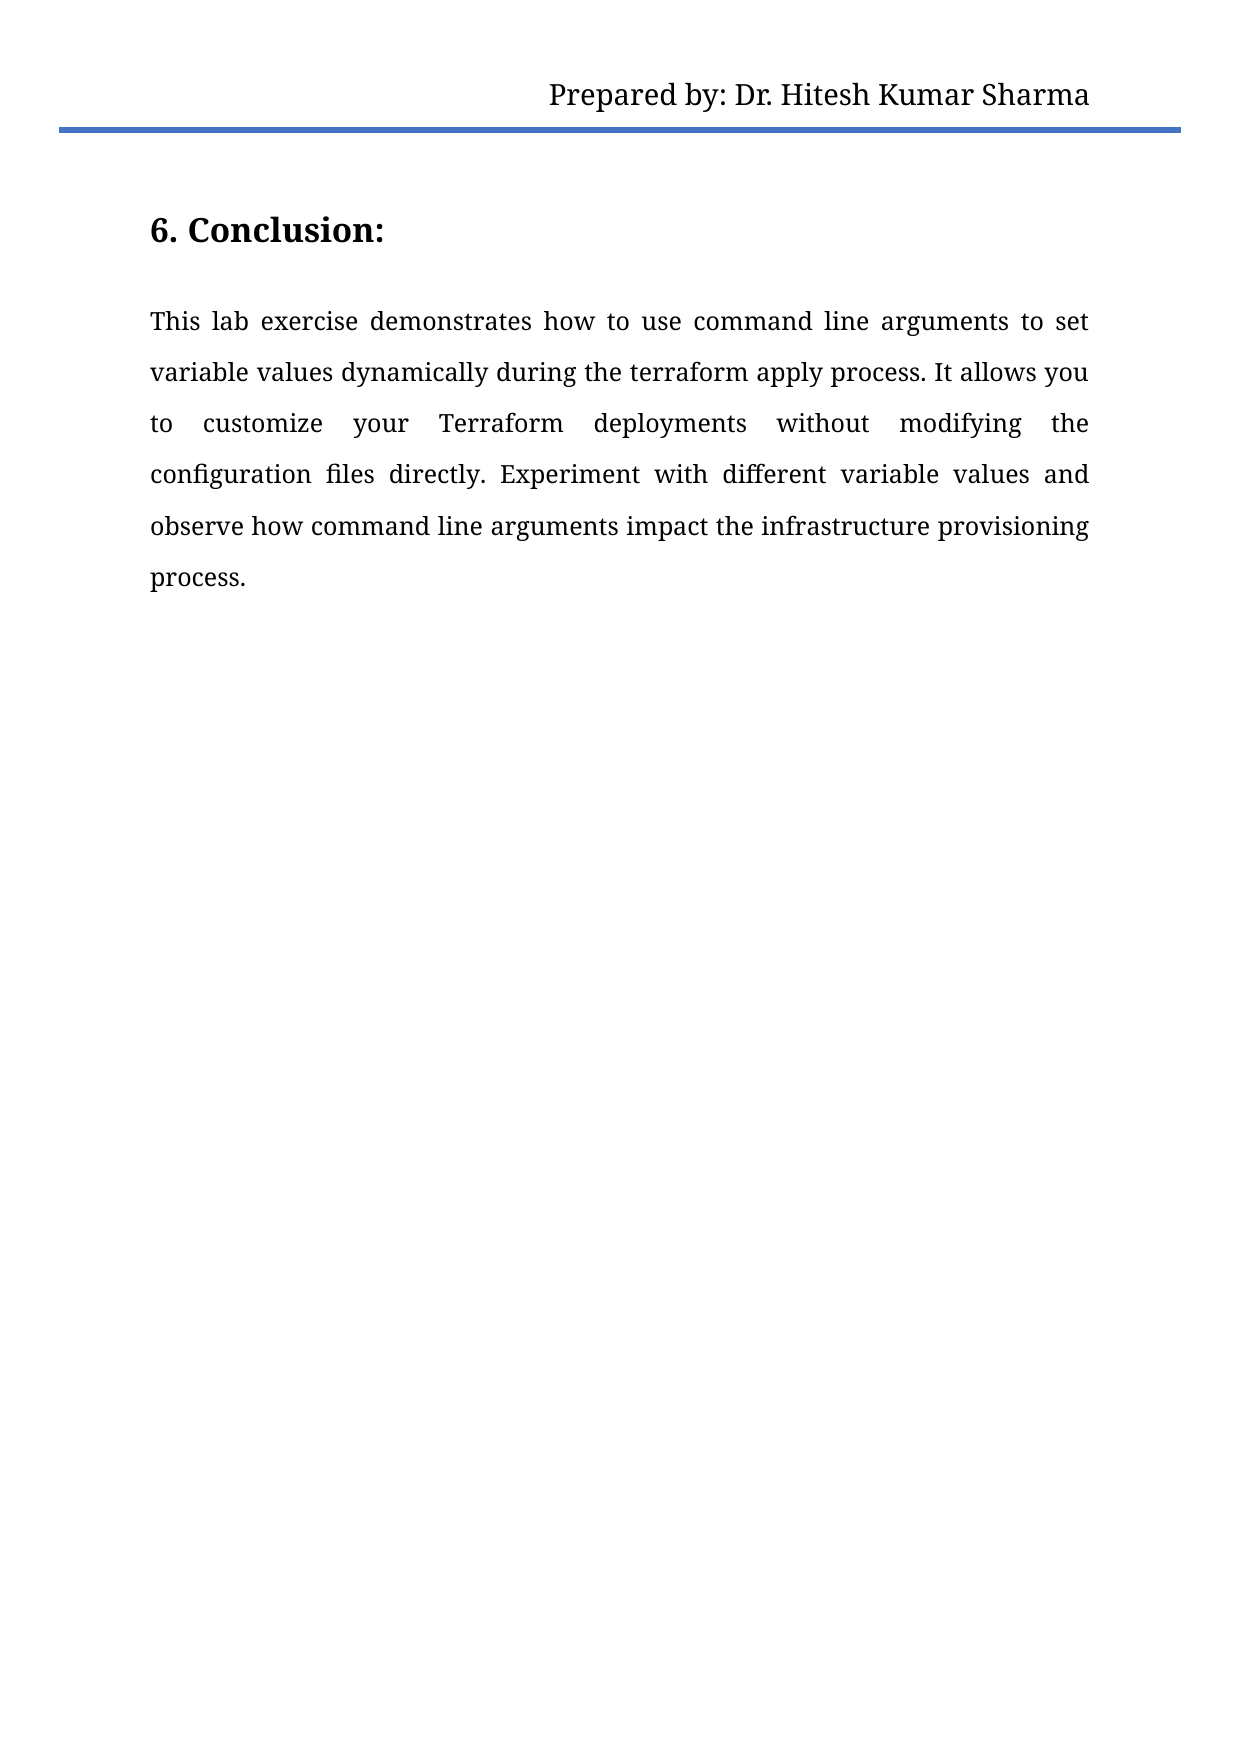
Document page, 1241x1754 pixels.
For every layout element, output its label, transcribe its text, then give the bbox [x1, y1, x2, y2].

text This lab exercise demonstrates how to use command line arguments to set variable values dynamically during the terraform apply process. It allows you to customize your Terraform deployments without modifying the configuration files directly. Experiment with different variable values and observe how command line arguments impact the infrastructure provisioning process. [150, 304, 1090, 593]
list Conclusion: [150, 207, 1090, 252]
